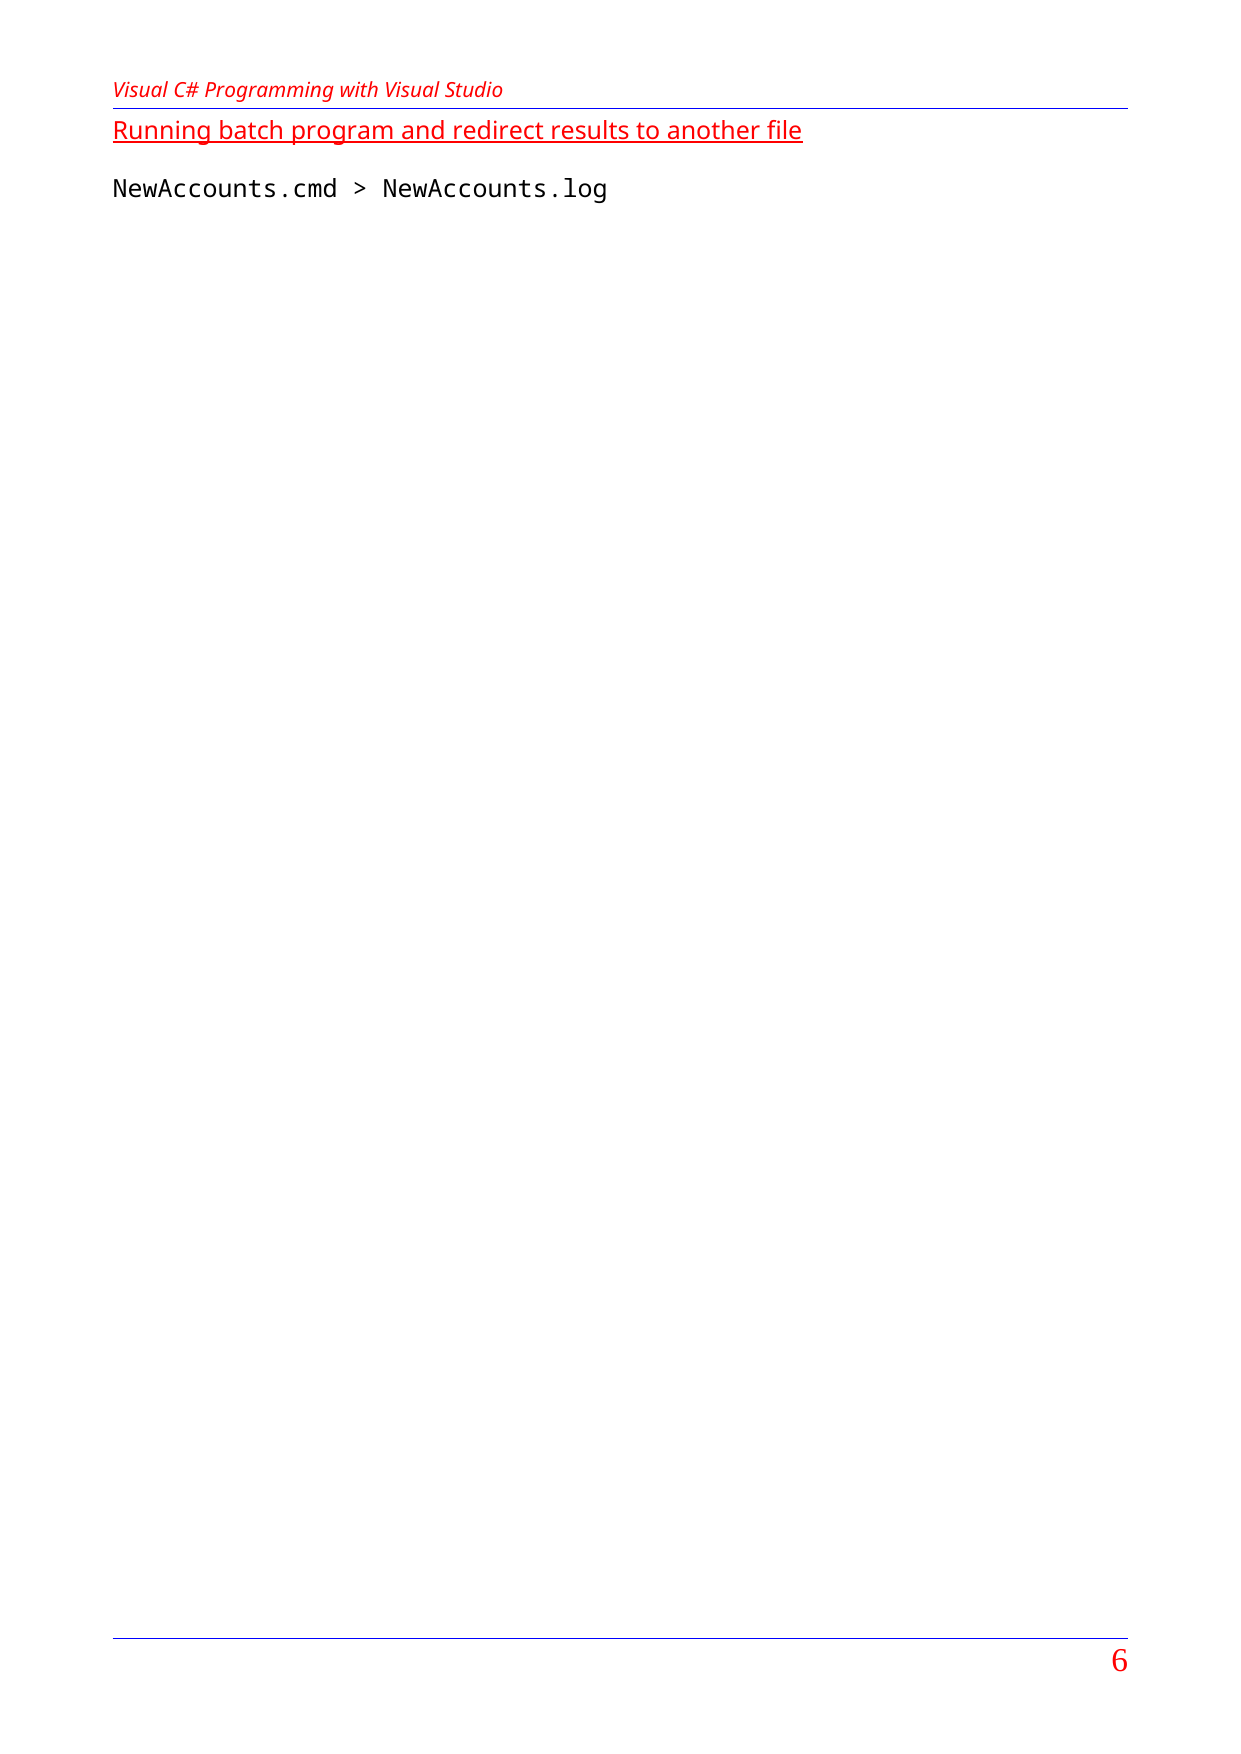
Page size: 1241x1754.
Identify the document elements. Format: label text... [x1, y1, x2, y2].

text Running batch program and redirect results to another file [112, 112, 1128, 147]
text NewAccounts.cmd > NewAccounts.log [112, 171, 1128, 205]
